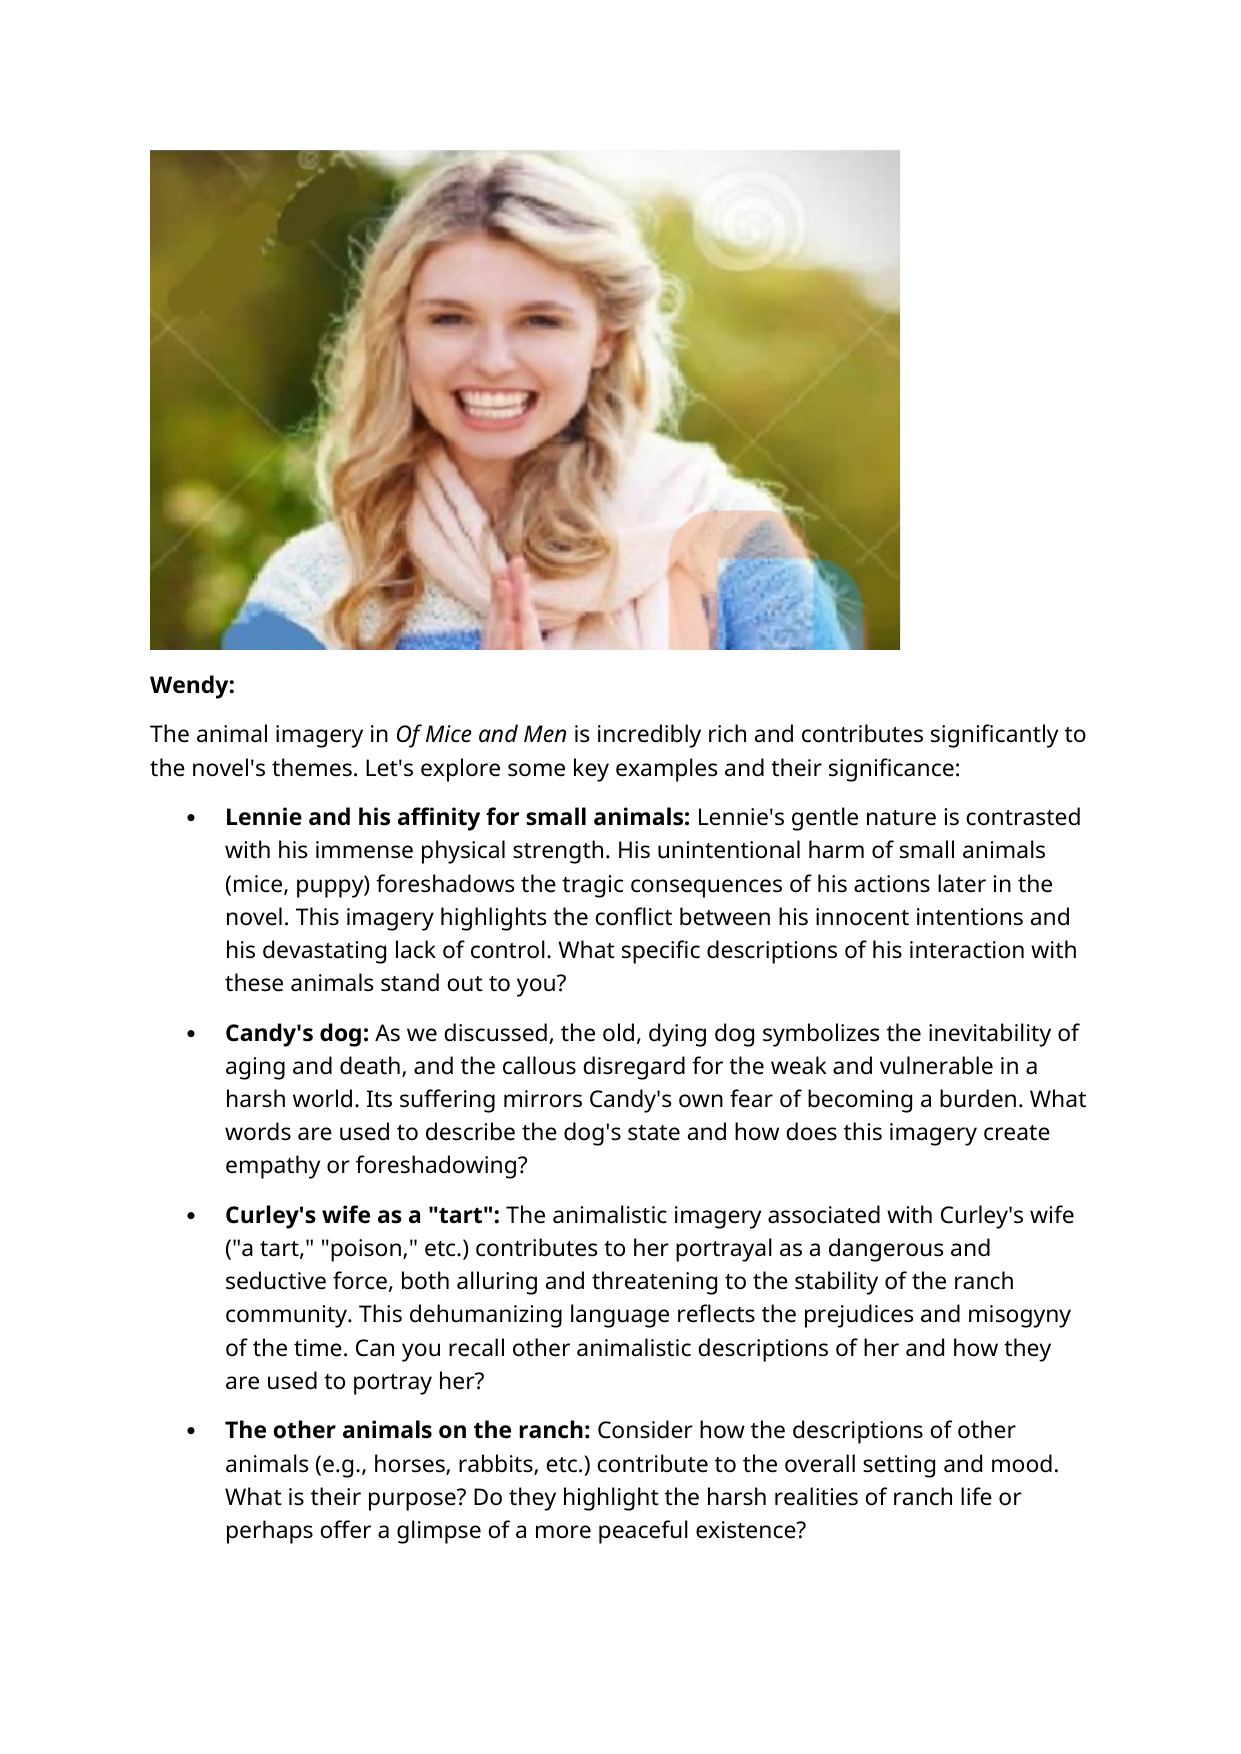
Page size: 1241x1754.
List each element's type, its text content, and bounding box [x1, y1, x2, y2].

list Lennie and his affinity for small animals: Lennie's gentle nature is contrasted with his immense physical strength. His unintentional harm of small animals (mice, puppy) foreshadows the tragic consequences of his actions later in the novel. This imagery highlights the conflict between his innocent intentions and his devastating lack of control. What specific descriptions of his interaction with these animals stand out to you? [187, 801, 1090, 998]
list Curley's wife as a "tart": The animalistic imagery associated with Curley's wife ("a tart," "poison," etc.) contributes to her portrayal as a dangerous and seductive force, both alluring and threatening to the stability of the ranch community. This dehumanizing language reflects the prejudices and misogyny of the time. Can you recall other animalistic descriptions of her and how they are used to portray her? [187, 1199, 1090, 1396]
text Wendy: [150, 668, 1090, 700]
list The other animals on the ranch: Consider how the descriptions of other animals (e.g., horses, rabbits, etc.) contribute to the overall setting and mood. What is their purpose? Do they highlight the harsh realities of ranch life or perhaps offer a glimpse of a more peaceful existence? [187, 1414, 1090, 1545]
text The animal imagery in Of Mice and Men is incredibly rich and contributes significantly to the novel's themes. Let's explore some key examples and their significance: [150, 718, 1090, 783]
list Candy's dog: As we discussed, the old, dying dog symbolizes the inevitability of aging and death, and the callous disregard for the weak and vulnerable in a harsh world. Its suffering mirrors Candy's own fear of becoming a burden. What words are used to describe the dog's state and how does this imagery create empathy or foreshadowing? [187, 1017, 1090, 1180]
